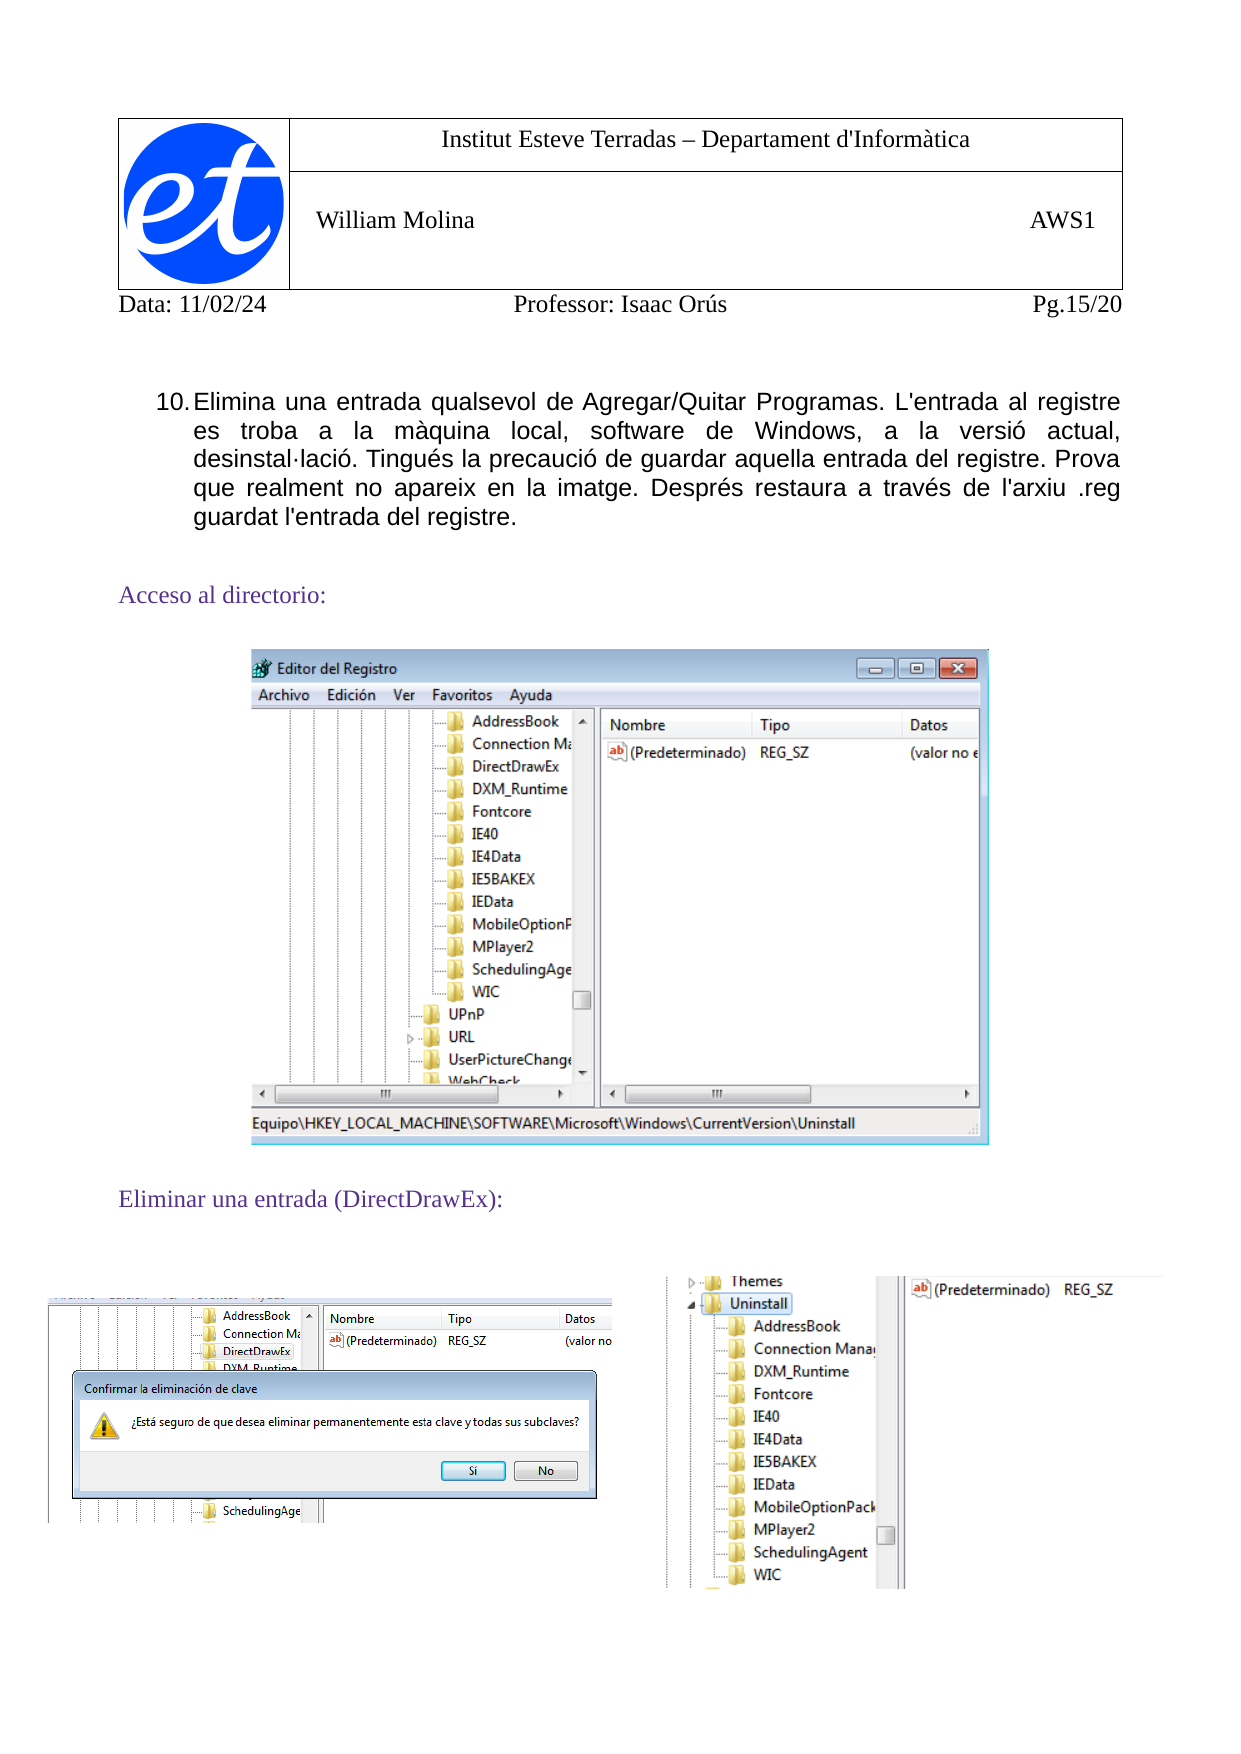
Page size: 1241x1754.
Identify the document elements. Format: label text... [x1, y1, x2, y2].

text Acceso al directorio: [118, 580, 1122, 609]
text Eliminar una entrada (DirectDrawEx): [118, 1184, 1122, 1213]
picture [123, 123, 284, 284]
list Elimina una entrada qualsevol de Agregar/Quitar Programas. L'entrada al registre es troba a la màquina local, software de Windows, a la versió actual, desinstal·lació. Tingués la precaució de guardar aquella entrada del registre. Prova que realment no apareix en la imatge. Després restaura a través de l'arxiu .reg guardat l'entrada del registre. [156, 387, 1122, 531]
picture [251, 649, 989, 1145]
picture [645, 1276, 1163, 1589]
picture [47, 1298, 613, 1523]
